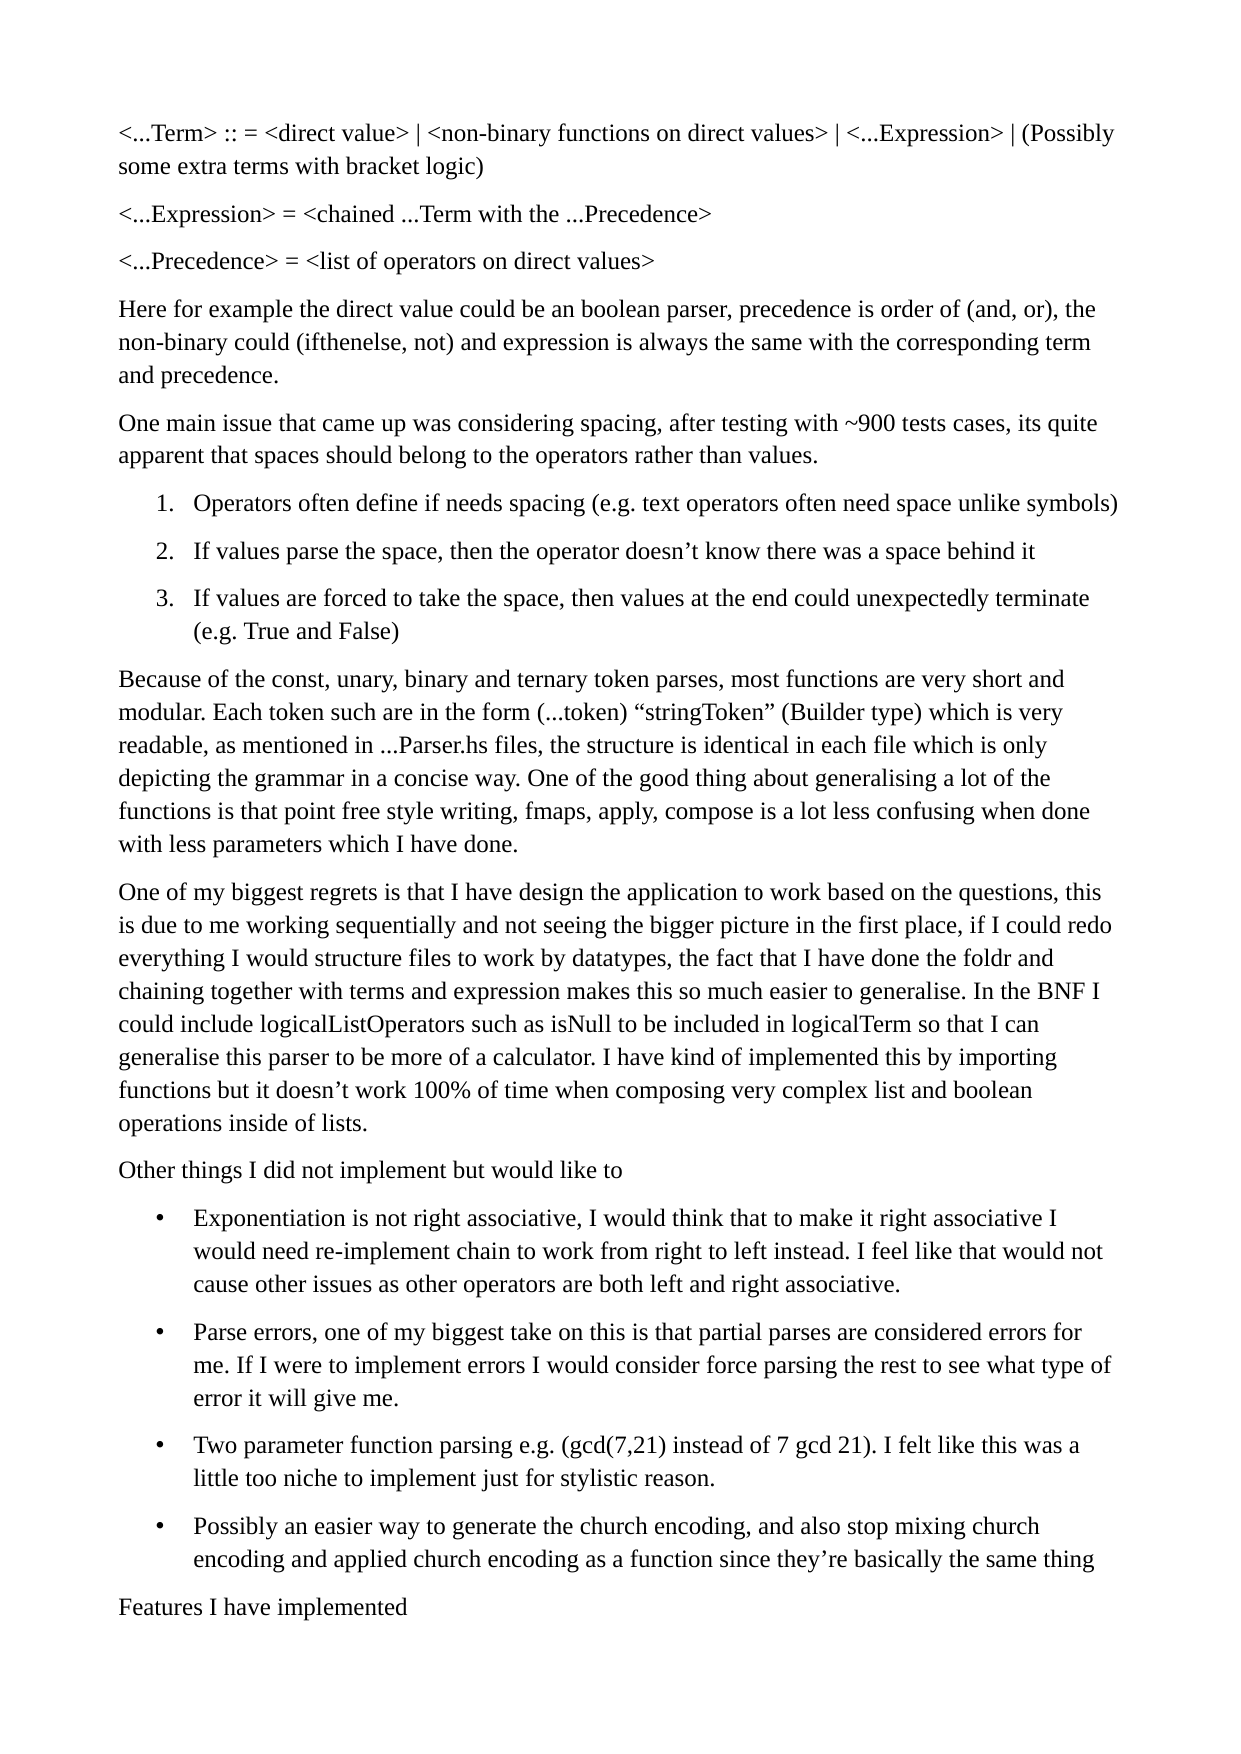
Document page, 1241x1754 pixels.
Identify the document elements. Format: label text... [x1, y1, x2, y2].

text One main issue that came up was considering spacing, after testing with ~900 tests cases, its quite apparent that spaces should belong to the operators rather than values. [118, 408, 1122, 469]
text <...Expression> = <chained ...Term with the ...Precedence> [118, 199, 1122, 227]
list Two parameter function parsing e.g. (gcd(7,21) instead of 7 gcd 21). I felt like this was a little too niche to implement just for stylistic reason. [156, 1430, 1122, 1492]
text Other things I did not implement but would like to [118, 1156, 1122, 1184]
text One of my biggest regrets is that I have design the application to work based on the questions, this is due to me working sequentially and not seeing the bigger picture in the first place, if I could redo everything I would structure files to work by datatypes, the fact that I have done the foldr and chaining together with terms and expression makes this so much easier to generalise. In the BNF I could include logicalListOperators such as isNull to be included in logicalTerm so that I can generalise this parser to be more of a calculator. I have kind of implemented this by importing functions but it doesn’t work 100% of time when composing very complex list and boolean operations inside of lists. [118, 877, 1122, 1137]
list Parse errors, one of my biggest take on this is that partial parses are considered errors for me. If I were to implement errors I would consider force parsing the rest to see what type of error it will give me. [156, 1317, 1122, 1412]
text <...Precedence> = <list of operators on direct values> [118, 246, 1122, 275]
text Because of the const, unary, binary and ternary token parses, most functions are very short and modular. Each token such are in the form (...token) “stringToken” (Builder type) which is very readable, as mentioned in ...Parser.hs files, the structure is identical in each file which is only depicting the grammar in a concise way. One of the good thing about generalising a lot of the functions is that point free style writing, fmaps, apply, compose is a lot less confusing when done with less parameters which I have done. [118, 664, 1122, 858]
list Operators often define if needs spacing (e.g. text operators often need space unlike symbols) [156, 488, 1122, 517]
text Features I have implemented [118, 1592, 1122, 1620]
text Here for example the direct value could be an boolean parser, precedence is order of (and, or), the non-binary could (ifthenelse, not) and expression is always the same with the corresponding term and precedence. [118, 294, 1122, 389]
list If values are forced to take the space, then values at the end could unexpectedly terminate (e.g. True and False) [156, 583, 1122, 645]
list Exponentiation is not right associative, I would think that to make it right associative I would need re-implement chain to work from right to left instead. I feel like that would not cause other issues as other operators are both left and right associative. [156, 1203, 1122, 1298]
text <...Term> :: = <direct value> | <non-binary functions on direct values> | <...Expression> | (Possibly some extra terms with bracket logic) [118, 118, 1122, 180]
list Possibly an easier way to generate the church encoding, and also stop mixing church encoding and applied church encoding as a function since they’re basically the same thing [156, 1511, 1122, 1573]
list If values parse the space, then the operator doesn’t know there was a space behind it [156, 536, 1122, 564]
